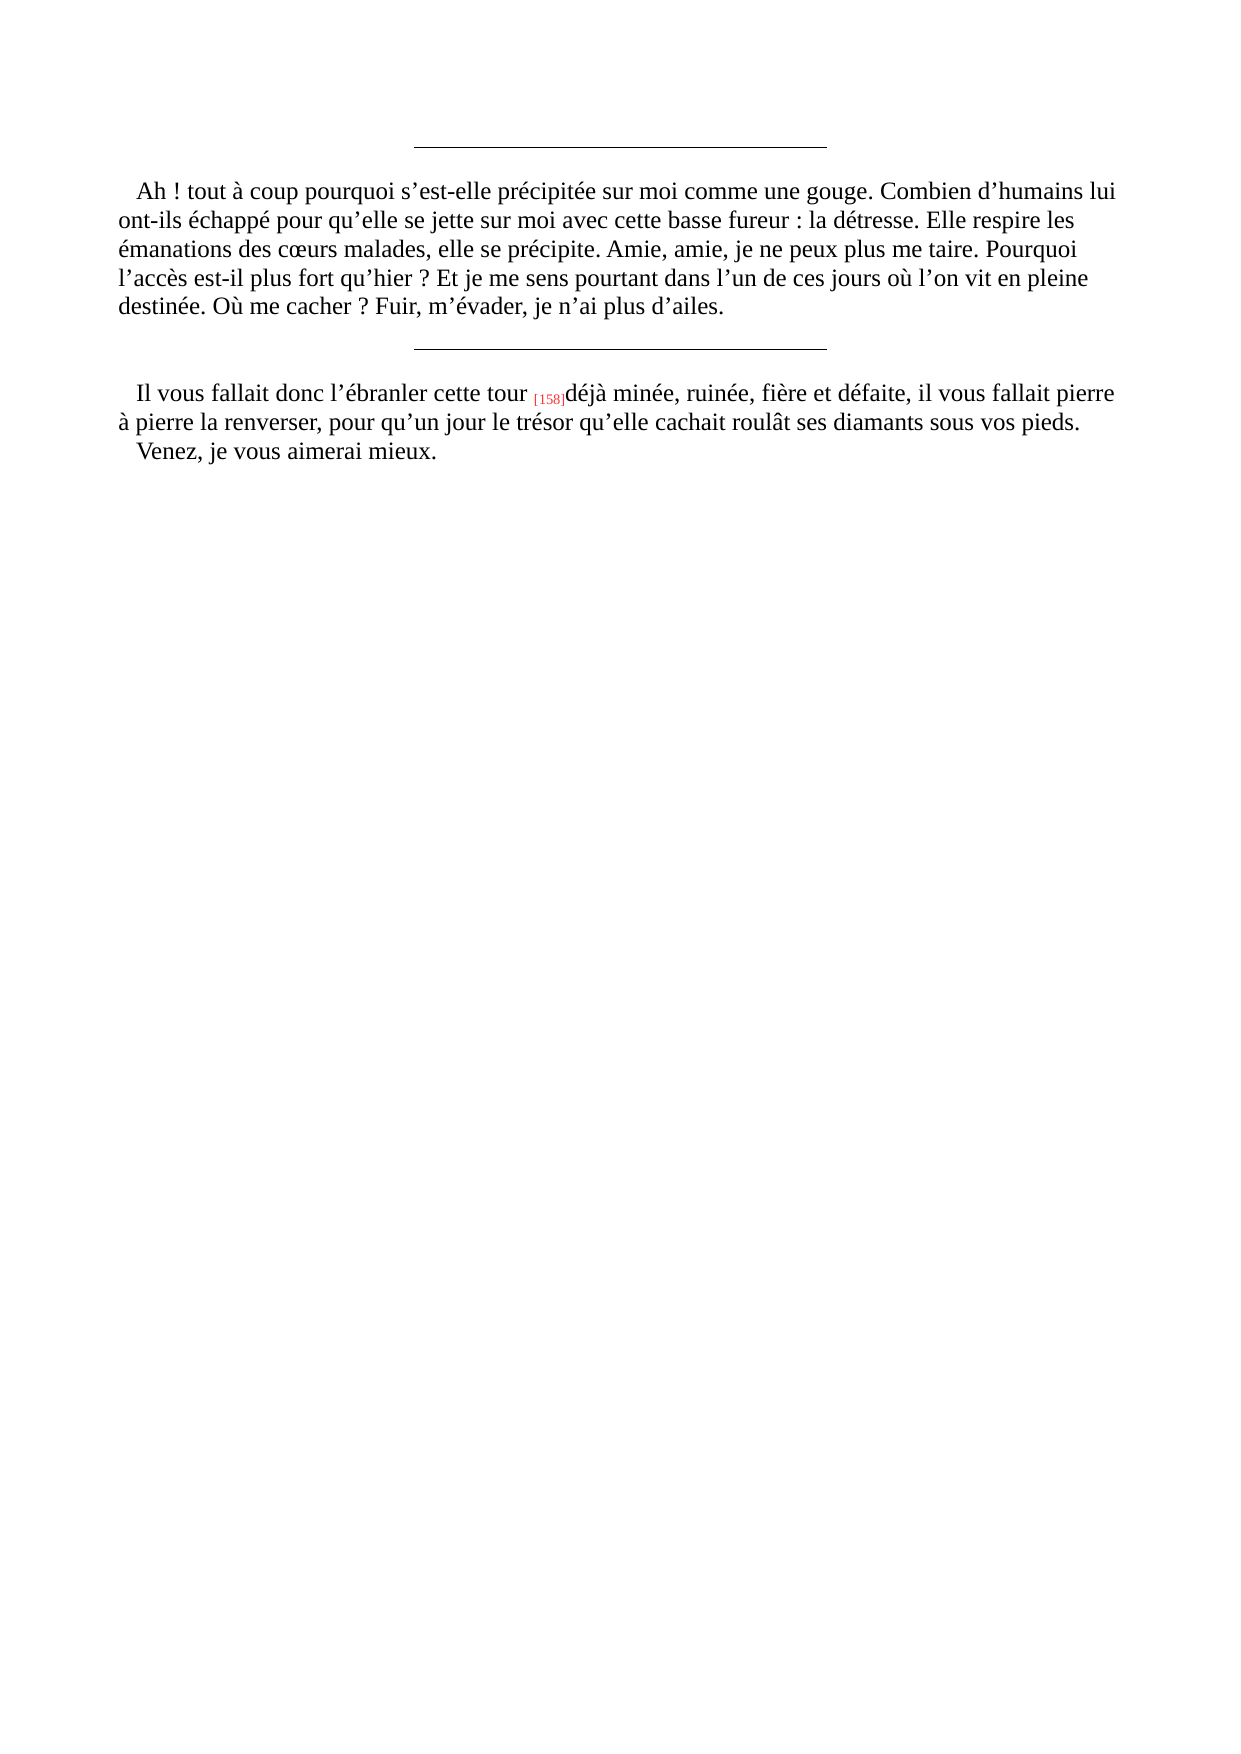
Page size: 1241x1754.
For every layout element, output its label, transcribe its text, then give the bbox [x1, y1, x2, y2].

text Il vous fallait donc l’ébranler cette tour [158]déjà minée, ruinée, fière et défaite, il vous fallait pierre à pierre la renverser, pour qu’un jour le trésor qu’elle cachait roulât ses diamants sous vos pieds. [118, 378, 1122, 436]
text Venez, je vous aimerai mieux. [118, 436, 1122, 465]
text Ah ! tout à coup pourquoi s’est-elle précipitée sur moi comme une gouge. Combien d’humains lui ont-ils échappé pour qu’elle se jette sur moi avec cette basse fureur : la détresse. Elle respire les émanations des cœurs malades, elle se précipite. Amie, amie, je ne peux plus me taire. Pourquoi l’accès est-il plus fort qu’hier ? Et je me sens pourtant dans l’un de ces jours où l’on vit en pleine destinée. Où me cacher ? Fuir, m’évader, je n’ai plus d’ailes. [118, 176, 1122, 320]
